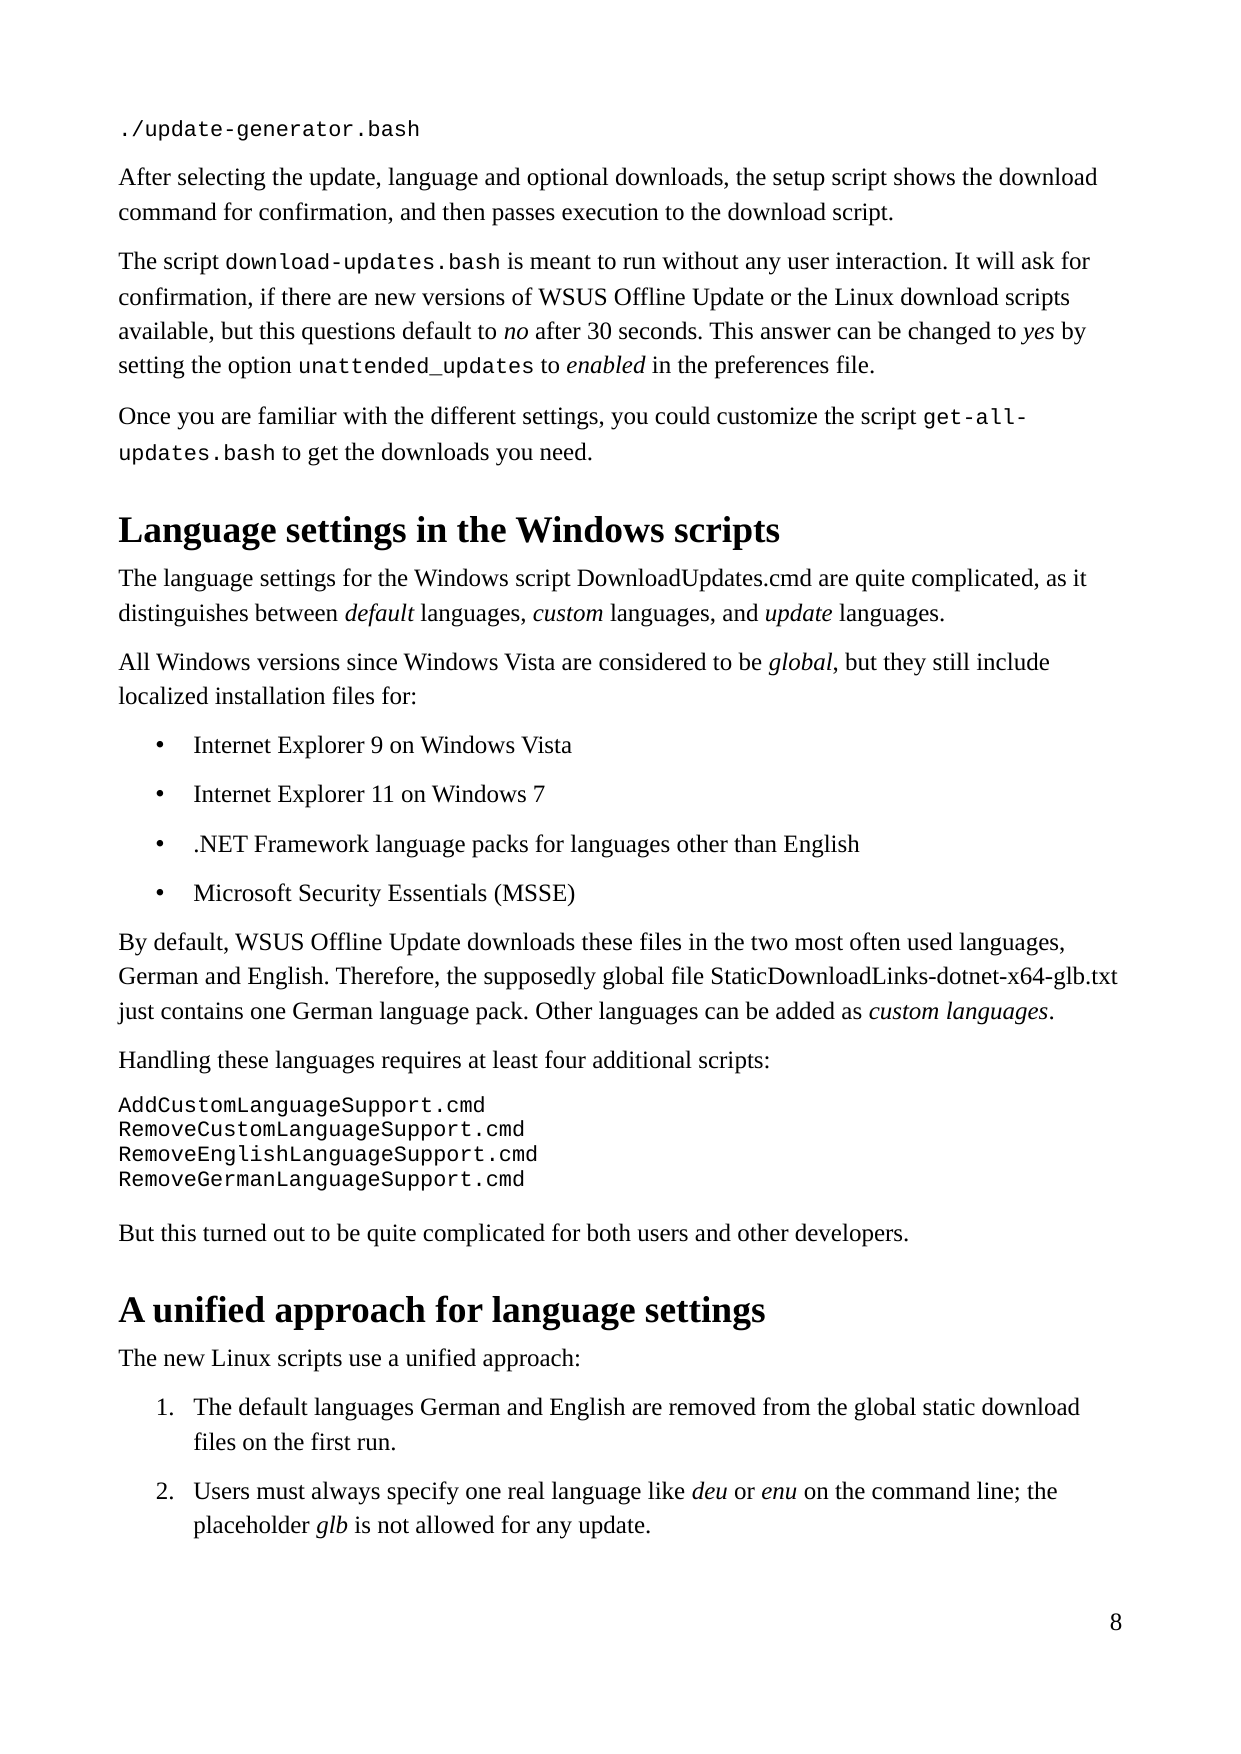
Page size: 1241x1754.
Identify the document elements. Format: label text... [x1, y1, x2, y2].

list Internet Explorer 9 on Windows Vista [156, 731, 1122, 759]
subtitle Language settings in the Windows scripts [118, 508, 1122, 551]
text But this turned out to be quite complicated for both users and other developers. [118, 1218, 1122, 1247]
text The script download-updates.bash is meant to run without any user interaction. It will ask for confirmation, if there are new versions of WSUS Offline Update or the Linux download scripts available, but this questions default to no after 30 seconds. This answer can be changed to yes by setting the option unattended_updates to enabled in the preferences file. [118, 246, 1122, 380]
text Handling these languages requires at least four additional scripts: [118, 1045, 1122, 1073]
list Users must always specify one real language like deu or enu on the command line; the placeholder glb is not allowed for any update. [156, 1476, 1122, 1539]
text Once you are familiar with the different settings, you could customize the script get-all-updates.bash to get the downloads you need. [118, 401, 1122, 466]
text The new Linux scripts use a unified approach: [118, 1343, 1122, 1372]
list .NET Framework language packs for languages other than English [156, 829, 1122, 857]
text By default, WSUS Offline Update downloads these files in the two most often used languages, German and English. Therefore, the supposedly global file StaticDownloadLinks-dotnet-x64-glb.txt just contains one German language pack. Other languages can be added as custom languages. [118, 927, 1122, 1024]
text ./update-generator.bash [118, 118, 1122, 143]
list The default languages German and English are removed from the global static download files on the first run. [156, 1392, 1122, 1456]
text RemoveEnglishLanguageSupport.cmd [118, 1143, 1122, 1168]
list Microsoft Security Essentials (MSSE) [156, 878, 1122, 906]
list Internet Explorer 11 on Windows 7 [156, 779, 1122, 808]
text RemoveCustomLanguageSupport.cmd [118, 1119, 1122, 1143]
subtitle A unified approach for language settings [118, 1288, 1122, 1331]
text RemoveGermanLanguageSupport.cmd [118, 1168, 1122, 1193]
text The language settings for the Windows script DownloadUpdates.cmd are quite complicated, as it distinguishes between default languages, custom languages, and update languages. [118, 563, 1122, 627]
text After selecting the update, language and optional downloads, the setup script shows the download command for confirmation, and then passes execution to the download script. [118, 162, 1122, 226]
text All Windows versions since Windows Vista are considered to be global, but they still include localized installation files for: [118, 647, 1122, 710]
text AddCustomLanguageSupport.cmd [118, 1094, 1122, 1119]
